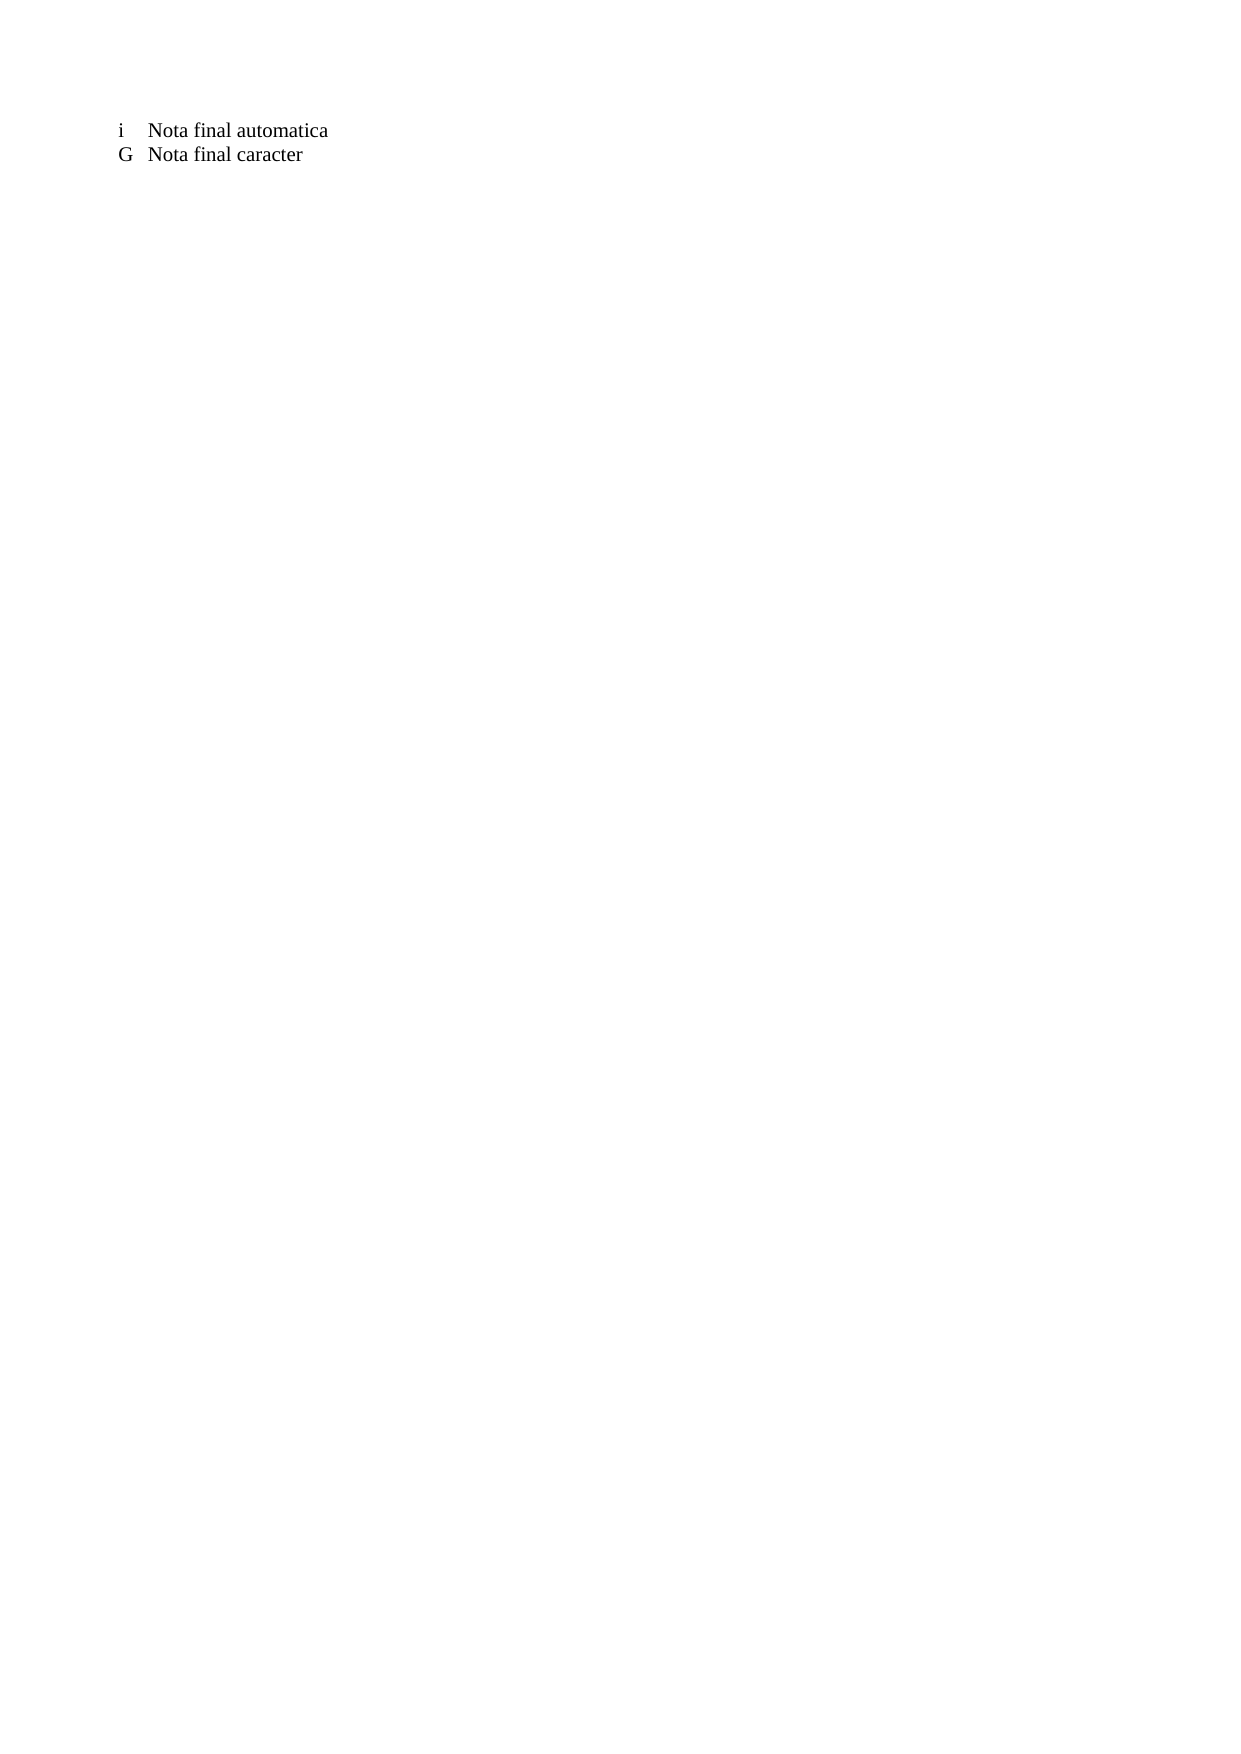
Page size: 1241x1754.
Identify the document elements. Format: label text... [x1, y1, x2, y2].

text Nota final automatica [118, 118, 1122, 142]
text Nota final caracter [118, 142, 1122, 166]
